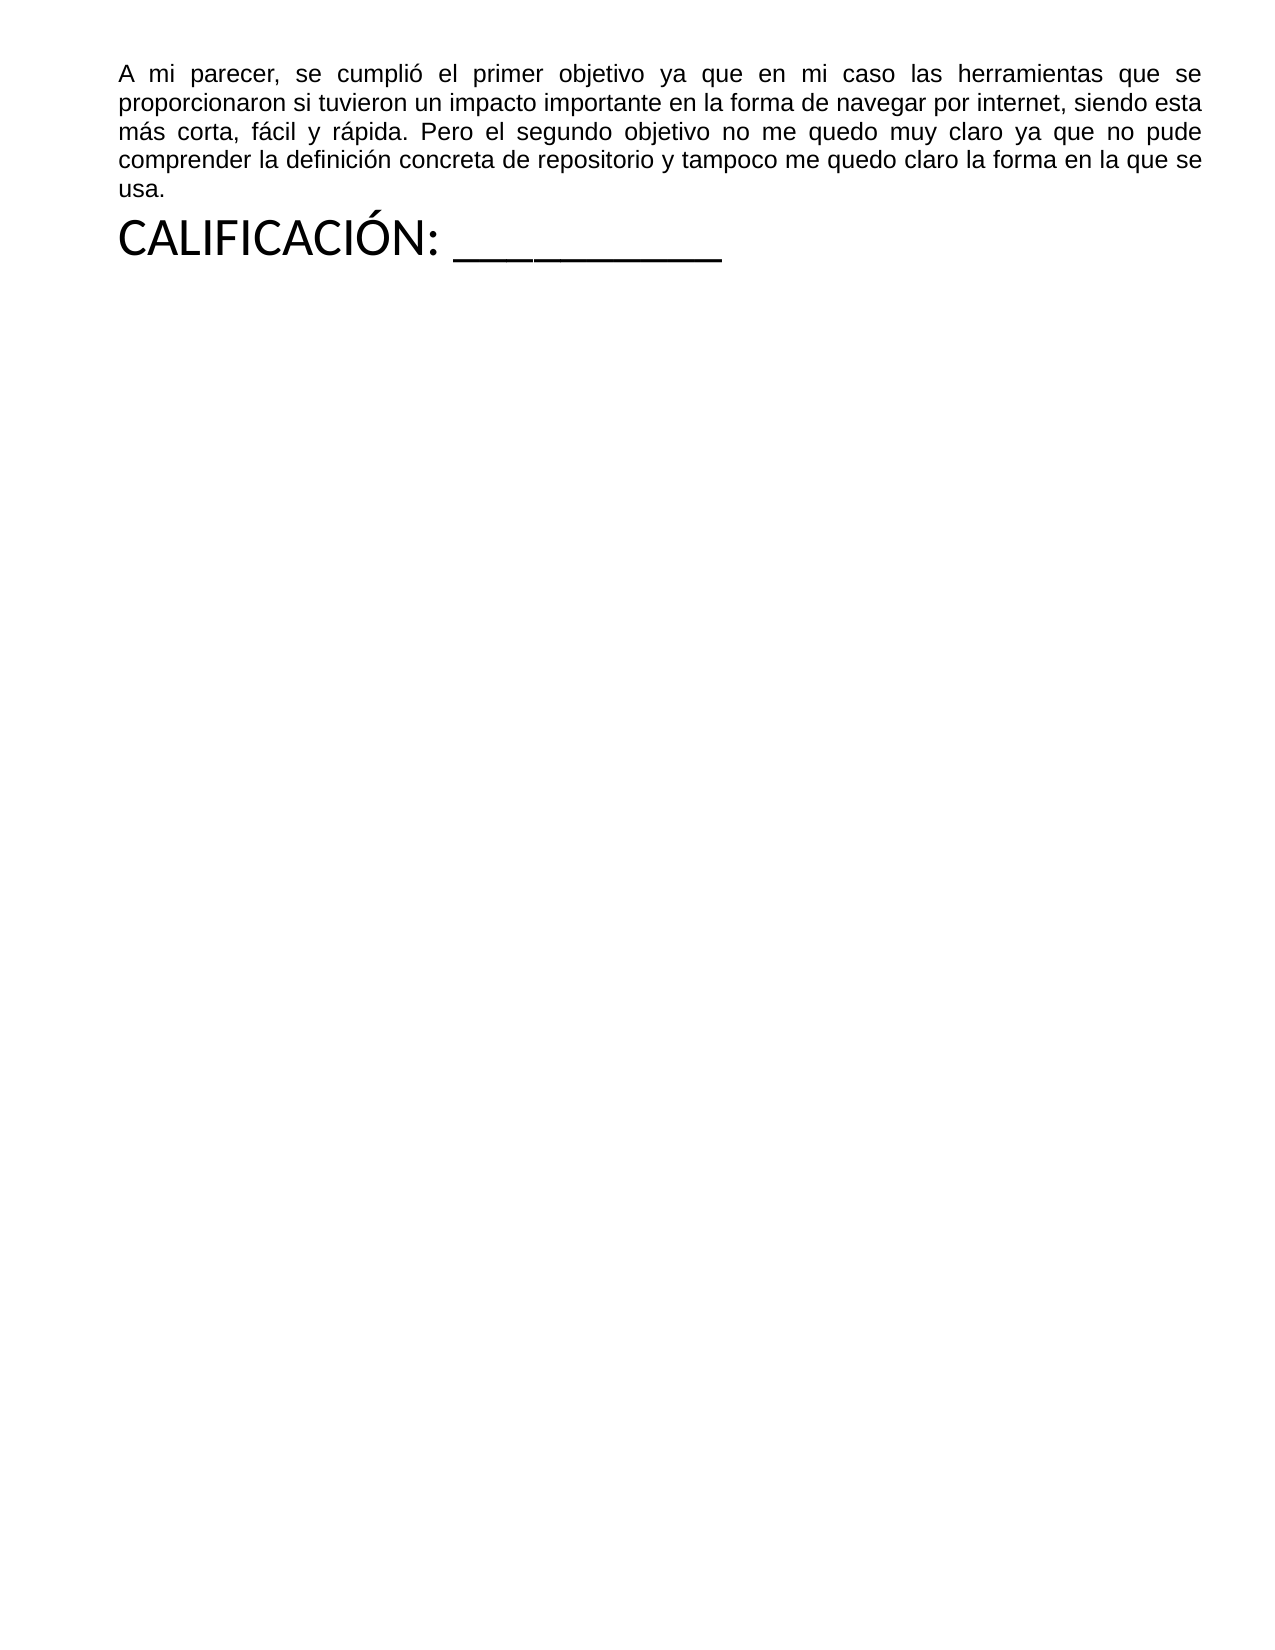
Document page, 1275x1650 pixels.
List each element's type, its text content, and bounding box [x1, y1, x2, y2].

text A mi parecer, se cumplió el primer objetivo ya que en mi caso las herramientas que se proporcionaron si tuvieron un impacto importante en la forma de navegar por internet, siendo esta más corta, fácil y rápida. Pero el segundo objetivo no me quedo muy claro ya que no pude comprender la definición concreta de repositorio y tampoco me quedo claro la forma en la que se usa. [118, 59, 1205, 203]
text CALIFICACIÓN: __________ [118, 203, 1205, 269]
